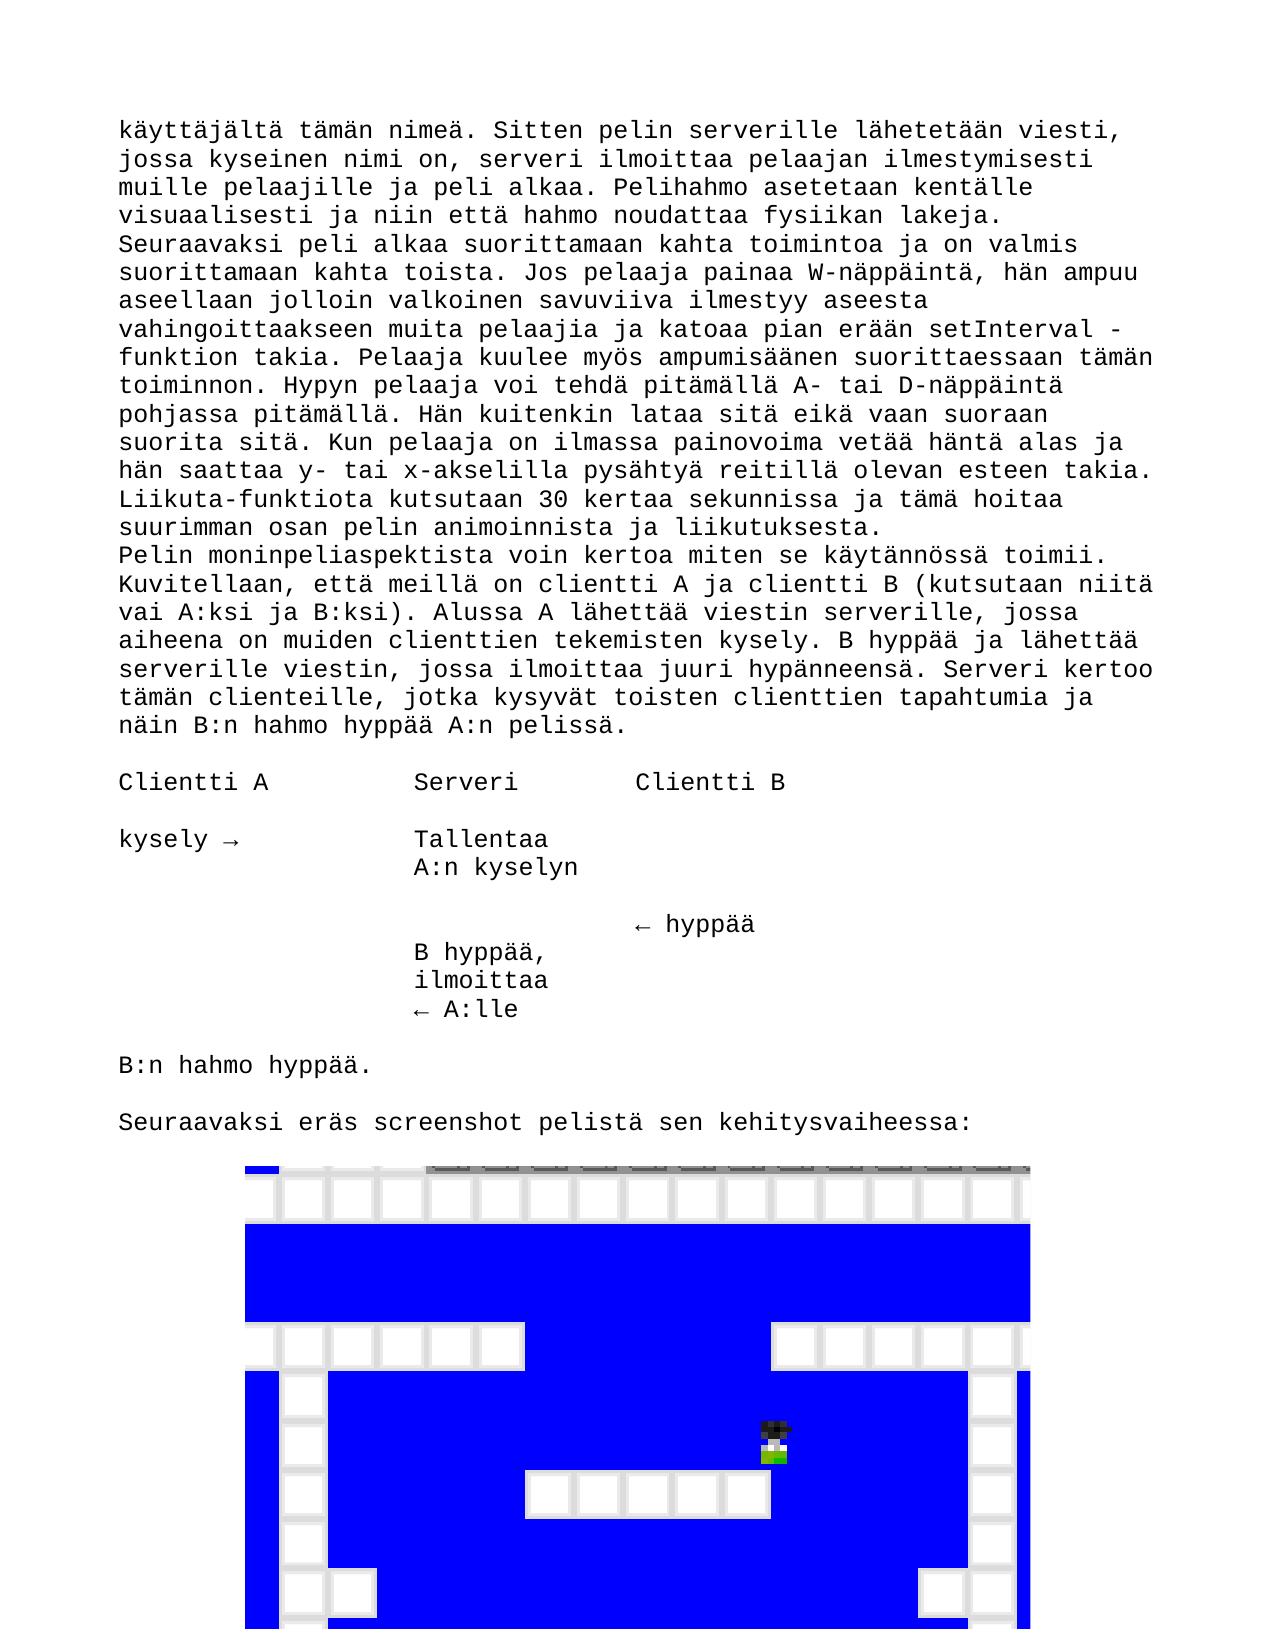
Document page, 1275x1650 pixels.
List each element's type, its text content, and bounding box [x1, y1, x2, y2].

text Pelin moninpeliaspektista voin kertoa miten se käytännössä toimii. Kuvitellaan, että meillä on clientti A ja clientti B (kutsutaan niitä vai A:ksi ja B:ksi). Alussa A lähettää viestin serverille, jossa aiheena on muiden clienttien tekemisten kysely. B hyppää ja lähettää serverille viestin, jossa ilmoittaa juuri hypänneensä. Serveri kertoo tämän clienteille, jotka kysyvät toisten clienttien tapahtumia ja näin B:n hahmo hyppää A:n pelissä. [118, 543, 1157, 741]
text A:n kyselyn [118, 855, 1157, 883]
picture [244, 1166, 1031, 1629]
text Clientti A Serveri Clientti B [118, 770, 1157, 798]
text ← A:lle [118, 996, 1157, 1025]
text ← hyppää [118, 911, 1157, 940]
text B:n hahmo hyppää. [118, 1053, 1157, 1081]
text B hyppää, [118, 940, 1157, 968]
text ilmoittaa [118, 968, 1157, 996]
text Seuraavaksi eräs screenshot pelistä sen kehitysvaiheessa: [118, 1110, 1157, 1138]
text kysely → Tallentaa [118, 826, 1157, 855]
text Liikuta-funktiota kutsutaan 30 kertaa sekunnissa ja tämä hoitaa suurimman osan pelin animoinnista ja liikutuksesta. [118, 486, 1157, 543]
text käyttäjältä tämän nimeä. Sitten pelin serverille lähetetään viesti, jossa kyseinen nimi on, serveri ilmoittaa pelaajan ilmestymisesti muille pelaajille ja peli alkaa. Pelihahmo asetetaan kentälle visuaalisesti ja niin että hahmo noudattaa fysiikan lakeja. Seuraavaksi peli alkaa suorittamaan kahta toimintoa ja on valmis suorittamaan kahta toista. Jos pelaaja painaa W-näppäintä, hän ampuu aseellaan jolloin valkoinen savuviiva ilmestyy aseesta vahingoittaakseen muita pelaajia ja katoaa pian erään setInterval -funktion takia. Pelaaja kuulee myös ampumisäänen suorittaessaan tämän toiminnon. Hypyn pelaaja voi tehdä pitämällä A- tai D-näppäintä pohjassa pitämällä. Hän kuitenkin lataa sitä eikä vaan suoraan suorita sitä. Kun pelaaja on ilmassa painovoima vetää häntä alas ja hän saattaa y- tai x-akselilla pysähtyä reitillä olevan esteen takia. [118, 118, 1157, 486]
